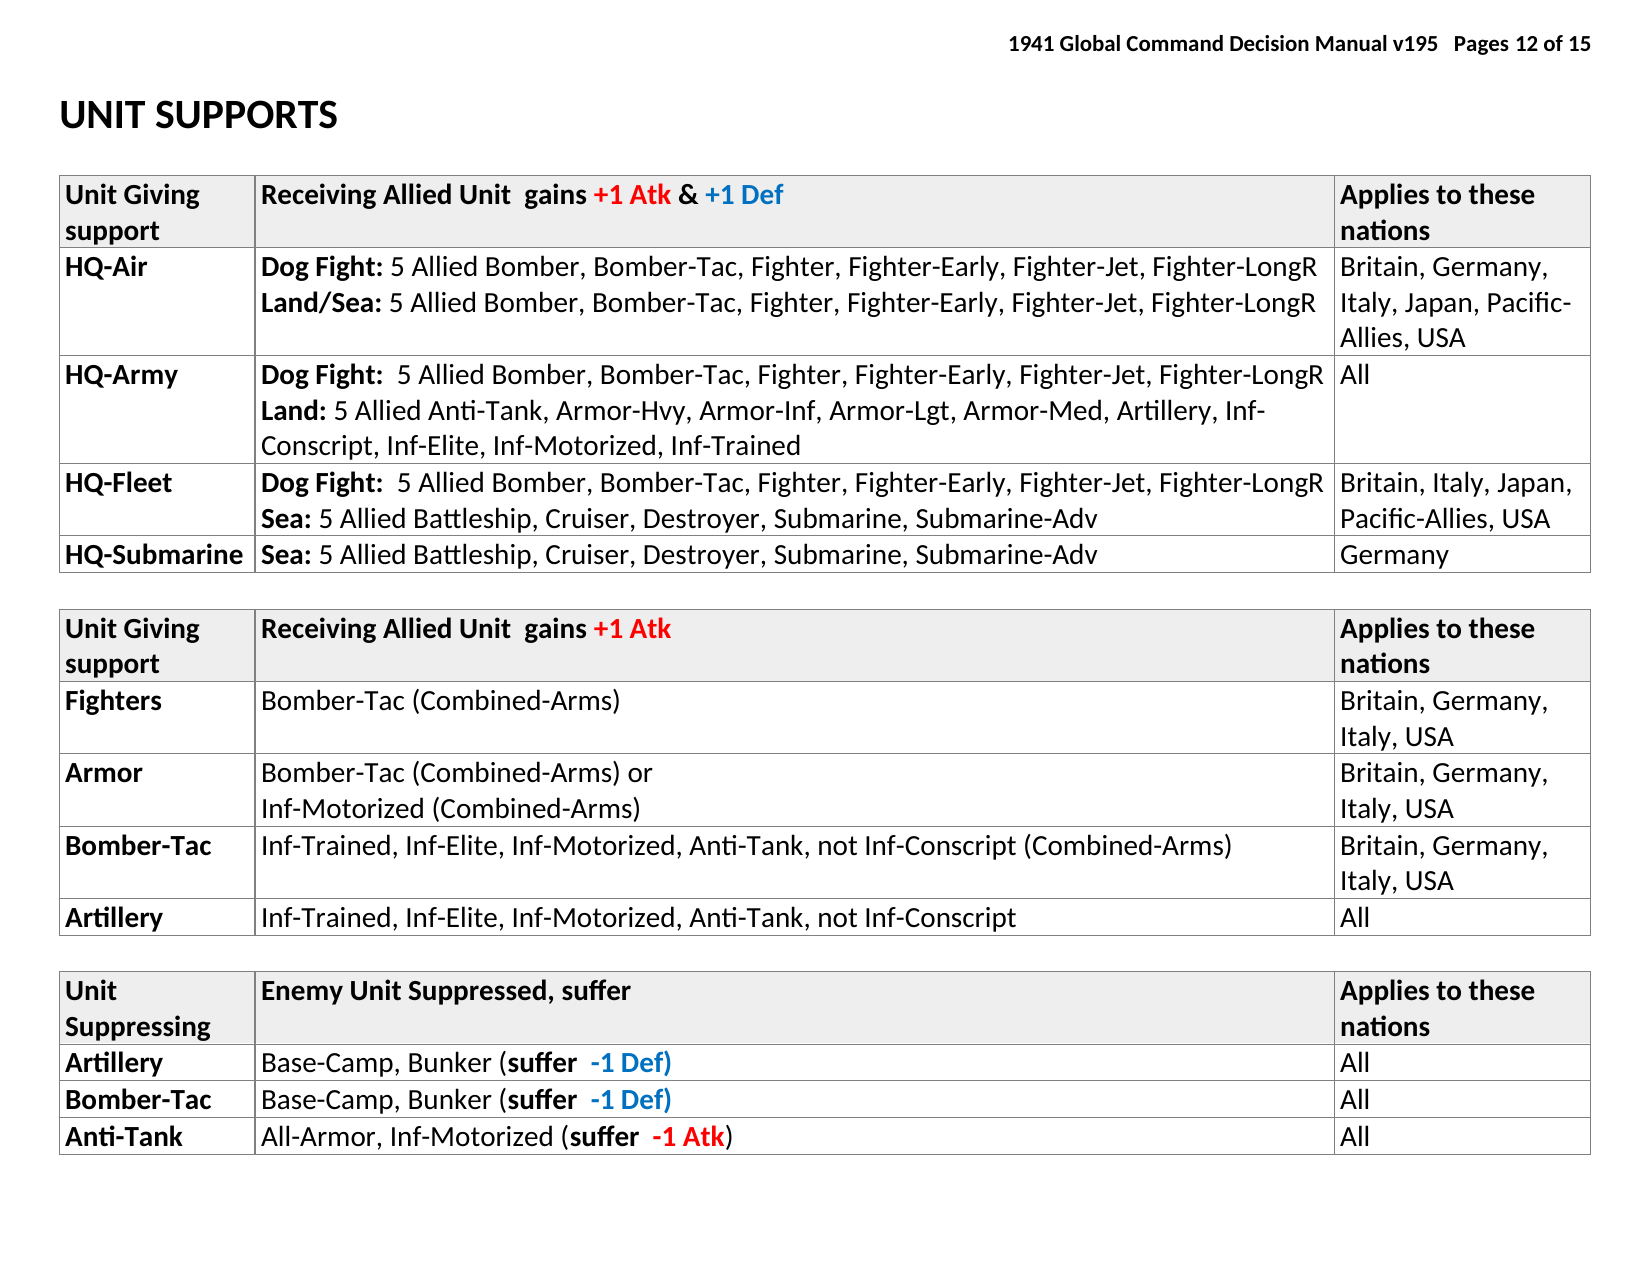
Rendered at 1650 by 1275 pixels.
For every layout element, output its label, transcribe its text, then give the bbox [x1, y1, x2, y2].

table_header Applies to these nations [1335, 176, 1590, 247]
table_cell All-Armor, Inf-Motorized (suffer -1 Atk) [256, 1118, 1334, 1153]
table_cell Bomber-Tac (Combined-Arms) or Inf-Motorized (Combined-Arms) [256, 754, 1334, 826]
table_cell Applies to these nations [1335, 610, 1590, 681]
table_header Receiving Allied Unit gains +1 Atk & +1 Def [256, 176, 1334, 247]
table_cell Unit Giving support [60, 610, 254, 681]
table_header Unit Giving support [60, 176, 254, 247]
table_cell Britain, Germany, Italy, USA [1335, 754, 1590, 826]
table_cell Germany [1335, 536, 1590, 572]
table_cell HQ-Air [60, 248, 254, 355]
table_cell Base-Camp, Bunker (suffer -1 Def) [256, 1081, 1334, 1117]
table_cell [1334, 936, 1590, 971]
table_cell Anti-Tank [60, 1118, 254, 1153]
table_cell Britain, Italy, Japan, Pacific-Allies, USA [1335, 464, 1590, 535]
table_cell All [1335, 899, 1590, 934]
table_cell Dog Fight: 5 Allied Bomber, Bomber-Tac, Fighter, Fighter-Early, Fighter-Jet, Fighter-LongR Land: 5 Allied Anti-Tank, Armor-Hvy, Armor-Inf, Armor-Lgt, Armor-Med, Artillery, Inf-Conscript, Inf-Elite, Inf-Motorized, Inf-Trained [256, 356, 1334, 463]
table_cell Bomber-Tac [60, 827, 254, 898]
table_cell HQ-Army [60, 356, 254, 463]
table_cell Dog Fight: 5 Allied Bomber, Bomber-Tac, Fighter, Fighter-Early, Fighter-Jet, Fighter-LongR Land/Sea: 5 Allied Bomber, Bomber-Tac, Fighter, Fighter-Early, Fighter-Jet, Fighter-LongR [256, 248, 1334, 355]
table_cell Receiving Allied Unit gains +1 Atk [256, 610, 1334, 681]
table_cell Artillery [60, 899, 254, 934]
table_cell Enemy Unit Suppressed, suffer [256, 972, 1334, 1043]
table_cell Britain, Germany, Italy, USA [1335, 827, 1590, 898]
table_cell Armor [60, 754, 254, 826]
table_cell Inf-Trained, Inf-Elite, Inf-Motorized, Anti-Tank, not Inf-Conscript [256, 899, 1334, 934]
table_cell Sea: 5 Allied Battleship, Cruiser, Destroyer, Submarine, Submarine-Adv [256, 536, 1334, 572]
table_cell Artillery [60, 1045, 254, 1080]
table_cell Applies to these nations [1335, 972, 1590, 1043]
table_cell [59, 936, 255, 971]
table_cell [59, 573, 255, 609]
table_cell All [1335, 1081, 1590, 1117]
table_cell Bomber-Tac [60, 1081, 254, 1117]
table_cell All [1335, 1118, 1590, 1153]
table_cell HQ-Submarine [60, 536, 254, 572]
table_cell Dog Fight: 5 Allied Bomber, Bomber-Tac, Fighter, Fighter-Early, Fighter-Jet, Fighter-LongR Sea: 5 Allied Battleship, Cruiser, Destroyer, Submarine, Submarine-Adv [256, 464, 1334, 535]
table_cell Unit Suppressing [60, 972, 254, 1043]
table_cell Fighters [60, 682, 254, 753]
table_cell Inf-Trained, Inf-Elite, Inf-Motorized, Anti-Tank, not Inf-Conscript (Combined-Arms) [256, 827, 1334, 898]
table_cell [1334, 573, 1590, 609]
table_cell [255, 573, 1334, 609]
table_cell Bomber-Tac (Combined-Arms) [256, 682, 1334, 753]
table_cell HQ-Fleet [60, 464, 254, 535]
table_cell Britain, Germany, Italy, Japan, Pacific-Allies, USA [1335, 248, 1590, 355]
text UNIT SUPPORTS [59, 88, 1591, 139]
table_cell All [1335, 356, 1590, 463]
table_cell Britain, Germany, Italy, USA [1335, 682, 1590, 753]
table_cell All [1335, 1045, 1590, 1080]
table_cell Base-Camp, Bunker (suffer -1 Def) [256, 1045, 1334, 1080]
table_cell [255, 936, 1334, 971]
